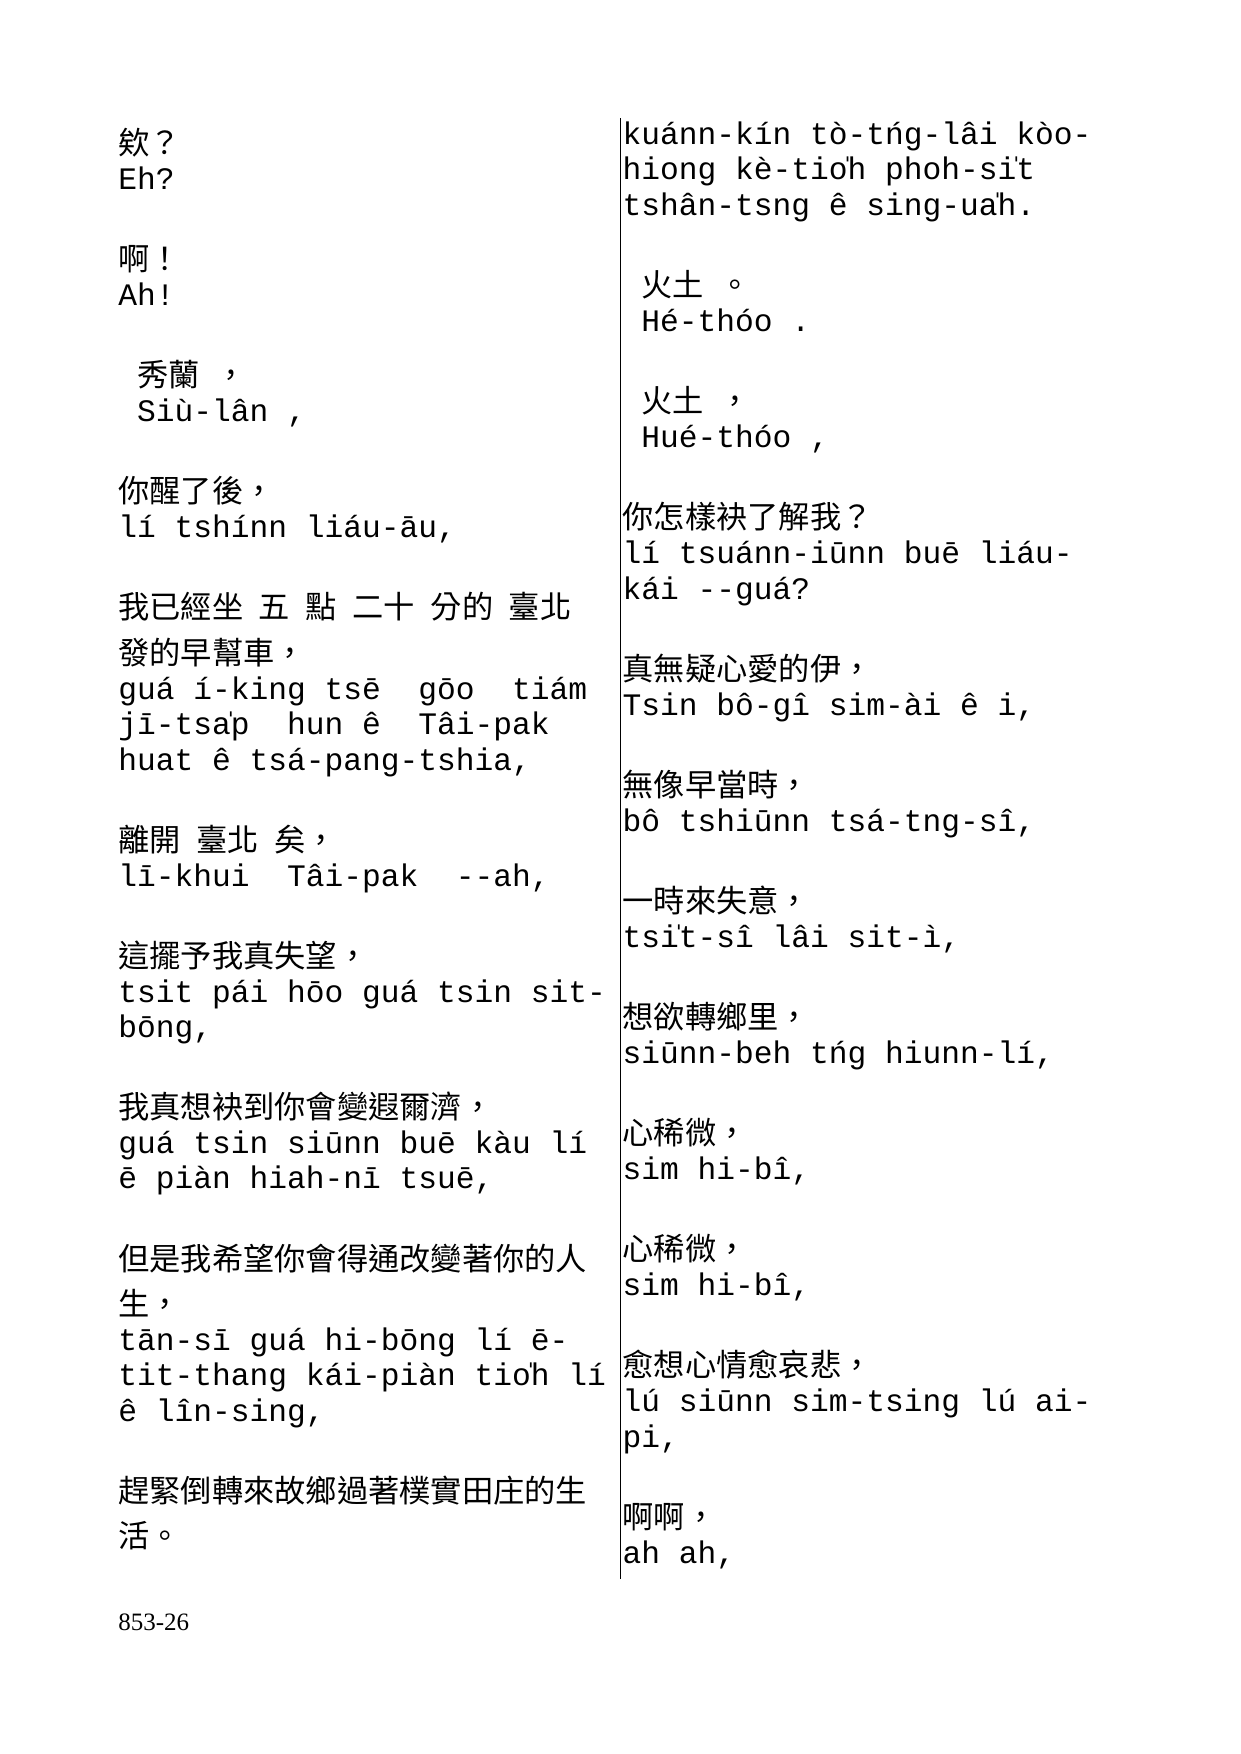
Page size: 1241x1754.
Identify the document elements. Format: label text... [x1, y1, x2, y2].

text Hué-thóo , [622, 422, 1122, 457]
text 真無疑心愛的伊， [622, 644, 1122, 689]
text siūnn-beh tńg hiunn-lí, [622, 1037, 1122, 1073]
text 但是我希望你會得通改變著你的人生， [118, 1234, 618, 1324]
text sim hi-bî, [622, 1153, 1122, 1189]
text 離開 臺北 矣， [118, 815, 618, 860]
text 你醒了後， [118, 467, 618, 512]
text 火土 ， [622, 376, 1122, 422]
text lī-khui Tâi-pak --ah, [118, 860, 618, 895]
text ah ah, [622, 1537, 1122, 1572]
text tsi̍t-sî lâi sit-ì, [622, 921, 1122, 957]
text Tsin bô-gî sim-ài ê i, [622, 689, 1122, 725]
text 我真想袂到你會變遐爾濟， [118, 1082, 618, 1127]
text 心稀微， [622, 1108, 1122, 1153]
text 愈想心情愈哀悲， [622, 1340, 1122, 1386]
text Siù-lân , [118, 396, 618, 431]
text 想欲轉鄉里， [622, 992, 1122, 1037]
text 你怎樣袂了解我？ [622, 493, 1122, 538]
text 欸？ [118, 118, 618, 163]
text bô tshiūnn tsá-tng-sî, [622, 805, 1122, 841]
text 啊啊， [622, 1492, 1122, 1537]
text 一時來失意， [622, 876, 1122, 921]
text 啊！ [118, 234, 618, 279]
text guá tsin siūnn buē kàu lí ē piàn hiah-nī tsuē, [118, 1127, 618, 1198]
text 心稀微， [622, 1224, 1122, 1269]
text sim hi-bî, [622, 1269, 1122, 1305]
text Hé-thóo . [622, 305, 1122, 341]
text Eh? [118, 163, 618, 199]
text 無像早當時， [622, 760, 1122, 805]
text tān-sī guá hi-bōng lí ē-tit-thang kái-piàn tio̍h lí ê lîn-sing, [118, 1324, 618, 1430]
text guá í-king tsē gōo tiám jī-tsa̍p hun ê Tâi-pak huat ê tsá-pang-tshia, [118, 673, 618, 779]
text 趕緊倒轉來故鄉過著樸實田庄的生活。 [118, 1466, 618, 1556]
text 火土 。 [622, 260, 1122, 305]
text lí tsuánn-iūnn buē liáu-kái --guá? [622, 538, 1122, 609]
text lú siūnn sim-tsing lú ai-pi, [622, 1386, 1122, 1456]
text tsit pái hōo guá tsin sit-bōng, [118, 976, 618, 1047]
text lí tshínn liáu-āu, [118, 512, 618, 547]
text Ah! [118, 279, 618, 315]
text 我已經坐 五 點 二十 分的 臺北 發的早幫車， [118, 583, 618, 673]
text kuánn-kín tò-tńg-lâi kòo-hiong kè-tio̍h phoh-si̍t tshân-tsng ê sing-ua̍h. [622, 118, 1122, 224]
text 秀蘭 ， [118, 350, 618, 396]
text 這擺予我真失望， [118, 931, 618, 976]
